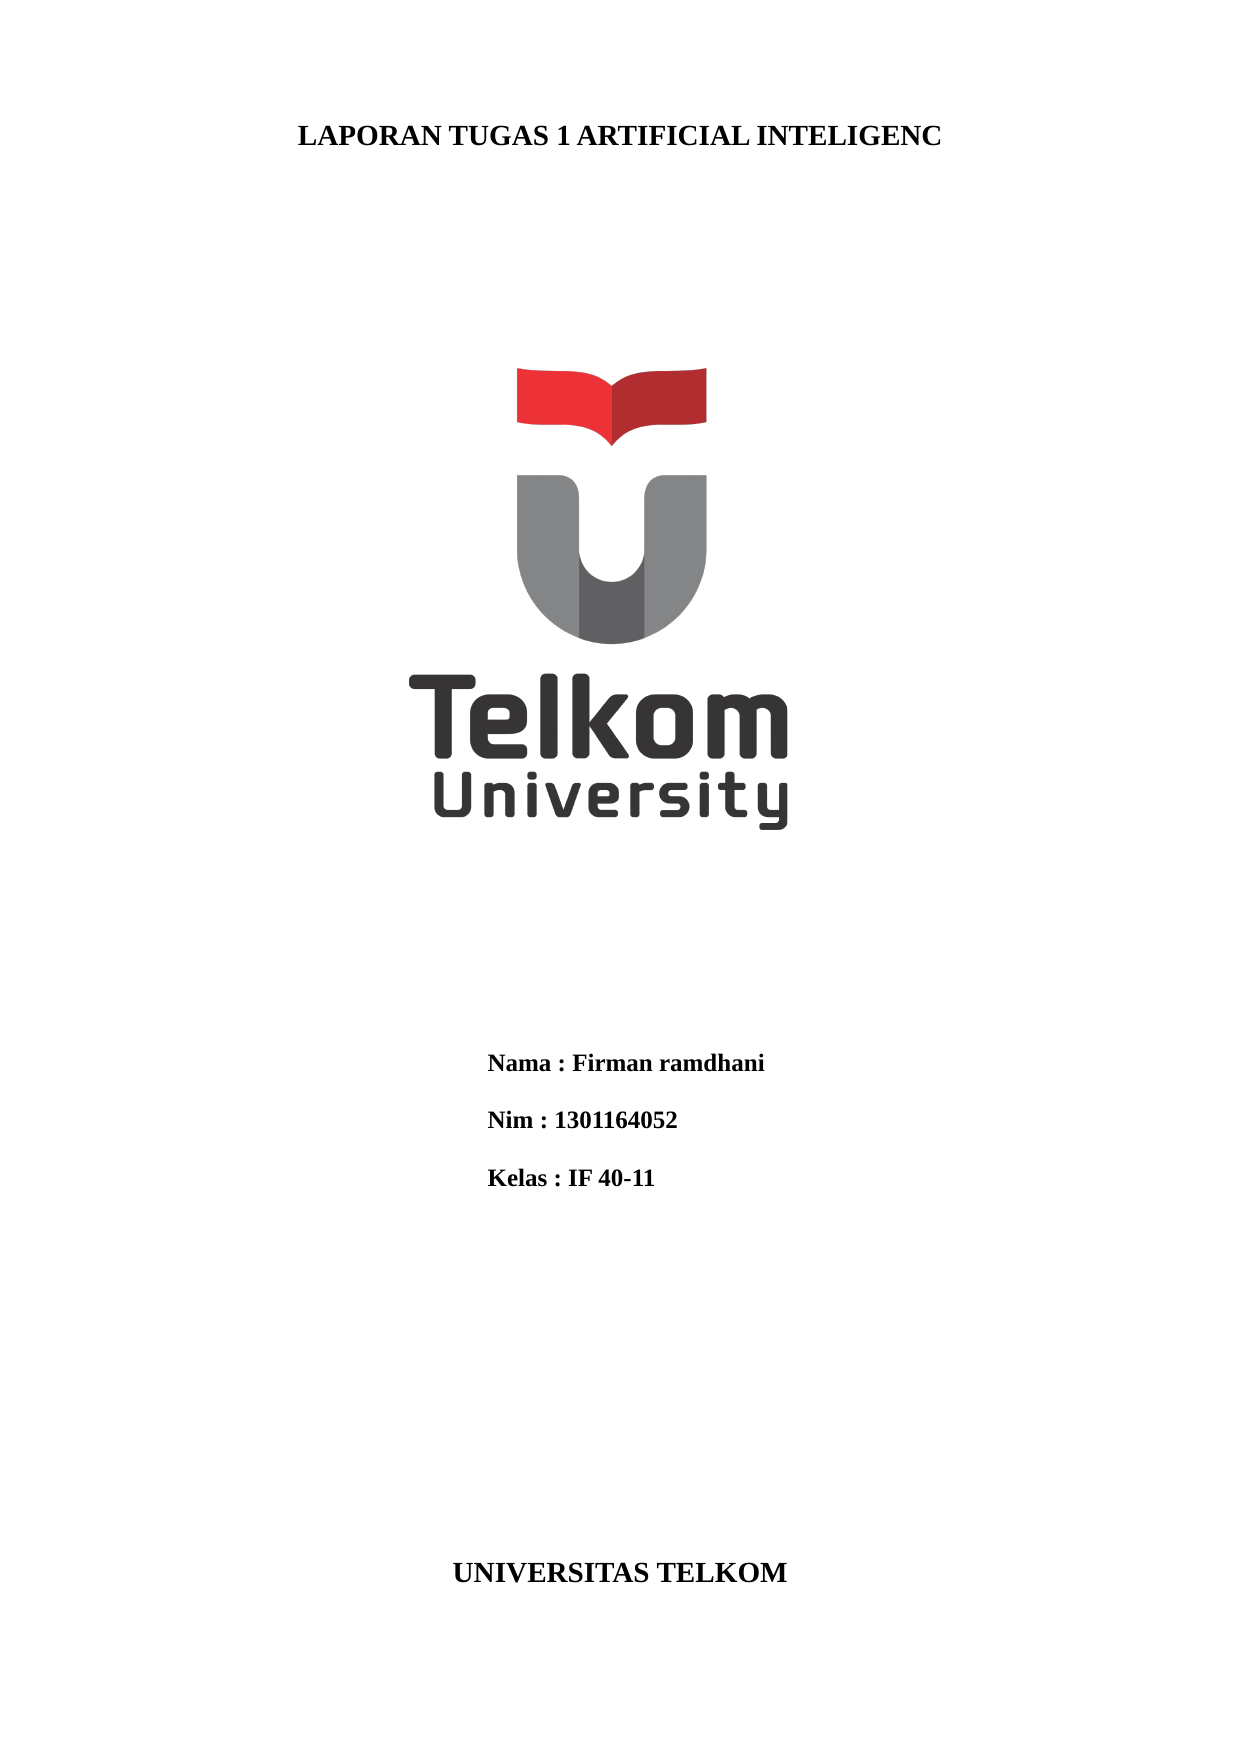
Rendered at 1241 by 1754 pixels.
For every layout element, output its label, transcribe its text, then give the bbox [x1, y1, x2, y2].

text Nim : 1301164052 [118, 1105, 1122, 1134]
picture [409, 368, 788, 830]
text UNIVERSITAS TELKOM [118, 1556, 1122, 1589]
text Kelas : IF 40-11 [118, 1163, 1122, 1191]
text LAPORAN TUGAS 1 ARTIFICIAL INTELIGENC [118, 118, 1122, 152]
text Nama : Firman ramdhani [118, 1048, 1122, 1076]
